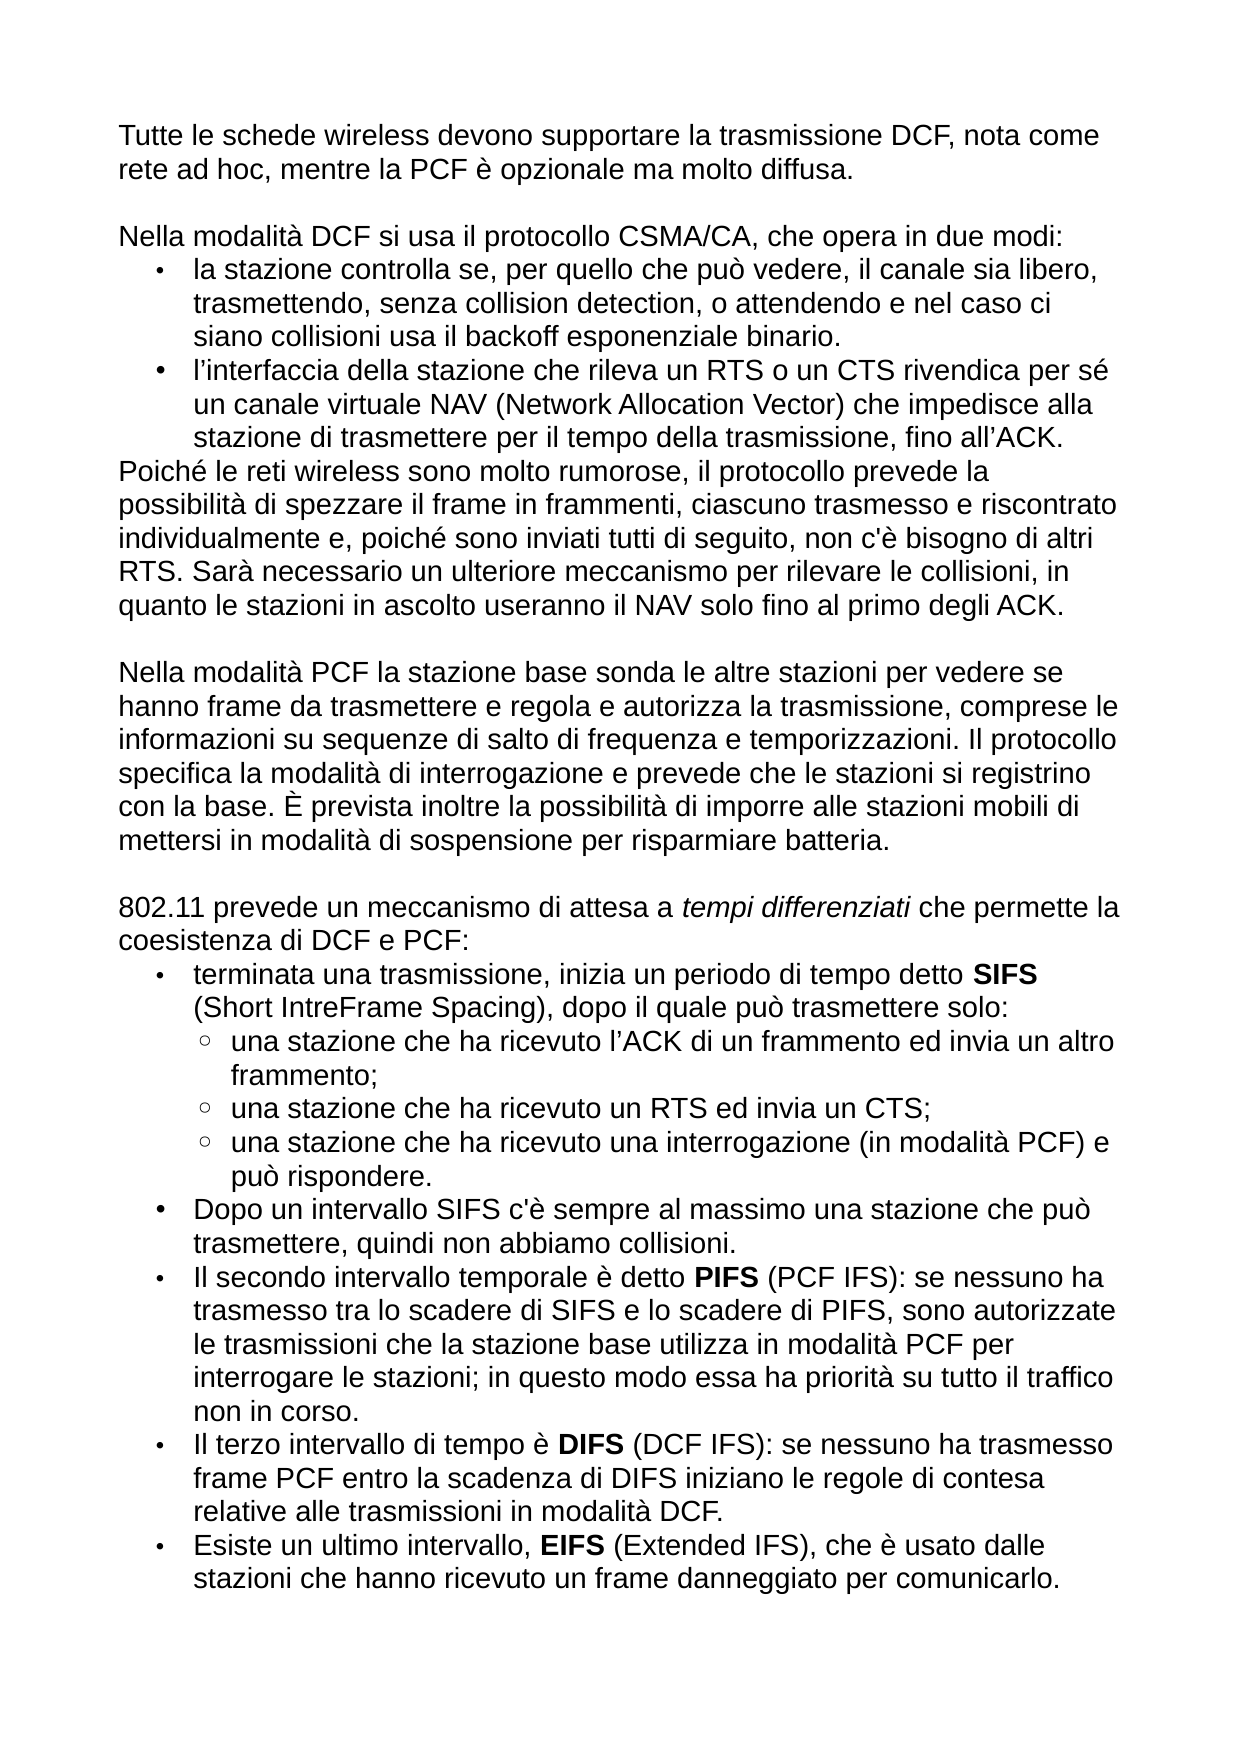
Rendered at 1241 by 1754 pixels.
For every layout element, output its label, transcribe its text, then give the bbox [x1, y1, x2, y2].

text 802.11 prevede un meccanismo di attesa a tempi differenziati che permette la coesistenza di DCF e PCF: [118, 890, 1122, 957]
list terminata una trasmissione, inizia un periodo di tempo detto SIFS (Short IntreFrame Spacing), dopo il quale può trasmettere solo: [156, 957, 1122, 1024]
list una stazione che ha ricevuto l’ACK di un frammento ed invia un altro frammento; [193, 1024, 1122, 1091]
list Il terzo intervallo di tempo è DIFS (DCF IFS): se nessuno ha trasmesso frame PCF entro la scadenza di DIFS iniziano le regole di contesa relative alle trasmissioni in modalità DCF. [156, 1427, 1122, 1528]
text Tutte le schede wireless devono supportare la trasmissione DCF, nota come rete ad hoc, mentre la PCF è opzionale ma molto diffusa. [118, 118, 1122, 185]
text Nella modalità DCF si usa il protocollo CSMA/CA, che opera in due modi: [118, 219, 1122, 252]
text Nella modalità PCF la stazione base sonda le altre stazioni per vedere se hanno frame da trasmettere e regola e autorizza la trasmissione, comprese le informazioni su sequenze di salto di frequenza e temporizzazioni. Il protocollo specifica la modalità di interrogazione e prevede che le stazioni si registrino con la base. È prevista inoltre la possibilità di imporre alle stazioni mobili di mettersi in modalità di sospensione per risparmiare batteria. [118, 655, 1122, 856]
list una stazione che ha ricevuto una interrogazione (in modalità PCF) e può rispondere. [193, 1125, 1122, 1192]
list una stazione che ha ricevuto un RTS ed invia un CTS; [193, 1091, 1122, 1125]
list Il secondo intervallo temporale è detto PIFS (PCF IFS): se nessuno ha trasmesso tra lo scadere di SIFS e lo scadere di PIFS, sono autorizzate le trasmissioni che la stazione base utilizza in modalità PCF per interrogare le stazioni; in questo modo essa ha priorità su tutto il traffico non in corso. [156, 1259, 1122, 1427]
list Dopo un intervallo SIFS c'è sempre al massimo una stazione che può trasmettere, quindi non abbiamo collisioni. [156, 1192, 1122, 1259]
list la stazione controlla se, per quello che può vedere, il canale sia libero, trasmettendo, senza collision detection, o attendendo e nel caso ci siano collisioni usa il backoff esponenziale binario. [156, 252, 1122, 353]
text Poiché le reti wireless sono molto rumorose, il protocollo prevede la possibilità di spezzare il frame in frammenti, ciascuno trasmesso e riscontrato individualmente e, poiché sono inviati tutti di seguito, non c'è bisogno di altri RTS. Sarà necessario un ulteriore meccanismo per rilevare le collisioni, in quanto le stazioni in ascolto useranno il NAV solo fino al primo degli ACK. [118, 454, 1122, 621]
list Esiste un ultimo intervallo, EIFS (Extended IFS), che è usato dalle stazioni che hanno ricevuto un frame danneggiato per comunicarlo. [156, 1528, 1122, 1595]
list l’interfaccia della stazione che rileva un RTS o un CTS rivendica per sé un canale virtuale NAV (Network Allocation Vector) che impedisce alla stazione di trasmettere per il tempo della trasmissione, fino all’ACK. [156, 353, 1122, 454]
